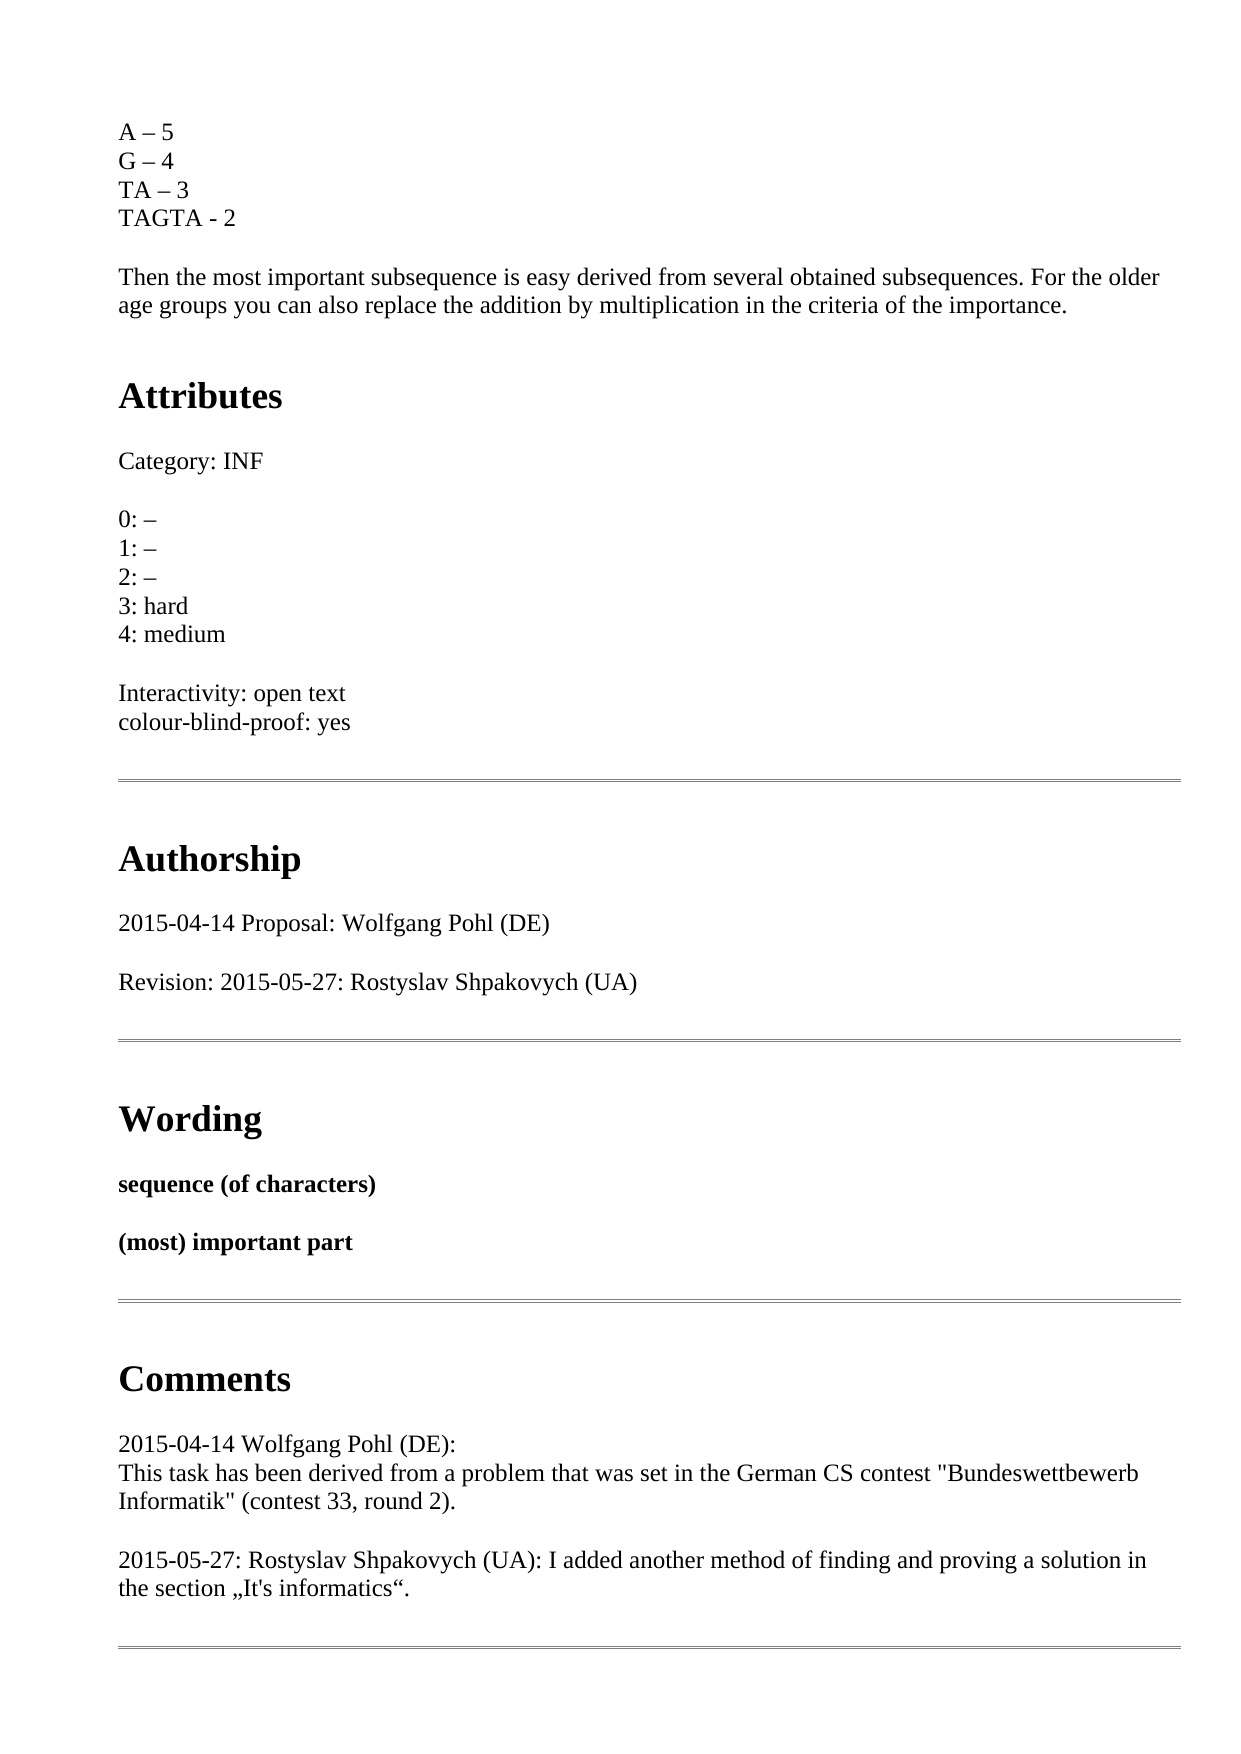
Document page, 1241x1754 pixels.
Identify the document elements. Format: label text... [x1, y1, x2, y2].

subtitle Comments [118, 1356, 1181, 1399]
text (most) important part [118, 1227, 1181, 1256]
text Then the most important subsequence is easy derived from several obtained subsequences. For the older age groups you can also replace the addition by multiplication in the criteria of the importance. [118, 262, 1181, 319]
text 2015-04-14 Wolfgang Pohl (DE): This task has been derived from a problem that was set in the German CS contest "Bundeswettbewerb Informatik" (contest 33, round 2). [118, 1429, 1181, 1515]
text sequence (of characters) [118, 1169, 1181, 1197]
text Revision: 2015-05-27: Rostyslav Shpakovych (UA) [118, 967, 1181, 996]
text Interactivity: open text colour-blind-proof: yes [118, 678, 1181, 735]
subtitle Attributes [118, 374, 1181, 417]
text 0: – 1: – 2: – 3: hard 4: medium [118, 504, 1181, 648]
text 2015-05-27: Rostyslav Shpakovych (UA): I added another method of finding and proving a solution in the section „It's informatics“. [118, 1545, 1181, 1602]
text A – 5 G – 4 TA – 3 TAGTA - 2 [118, 117, 1181, 232]
text 2015-04-14 Proposal: Wolfgang Pohl (DE) [118, 908, 1181, 937]
subtitle Wording [118, 1096, 1181, 1139]
subtitle Authorship [118, 836, 1181, 879]
text Category: INF [118, 446, 1181, 475]
